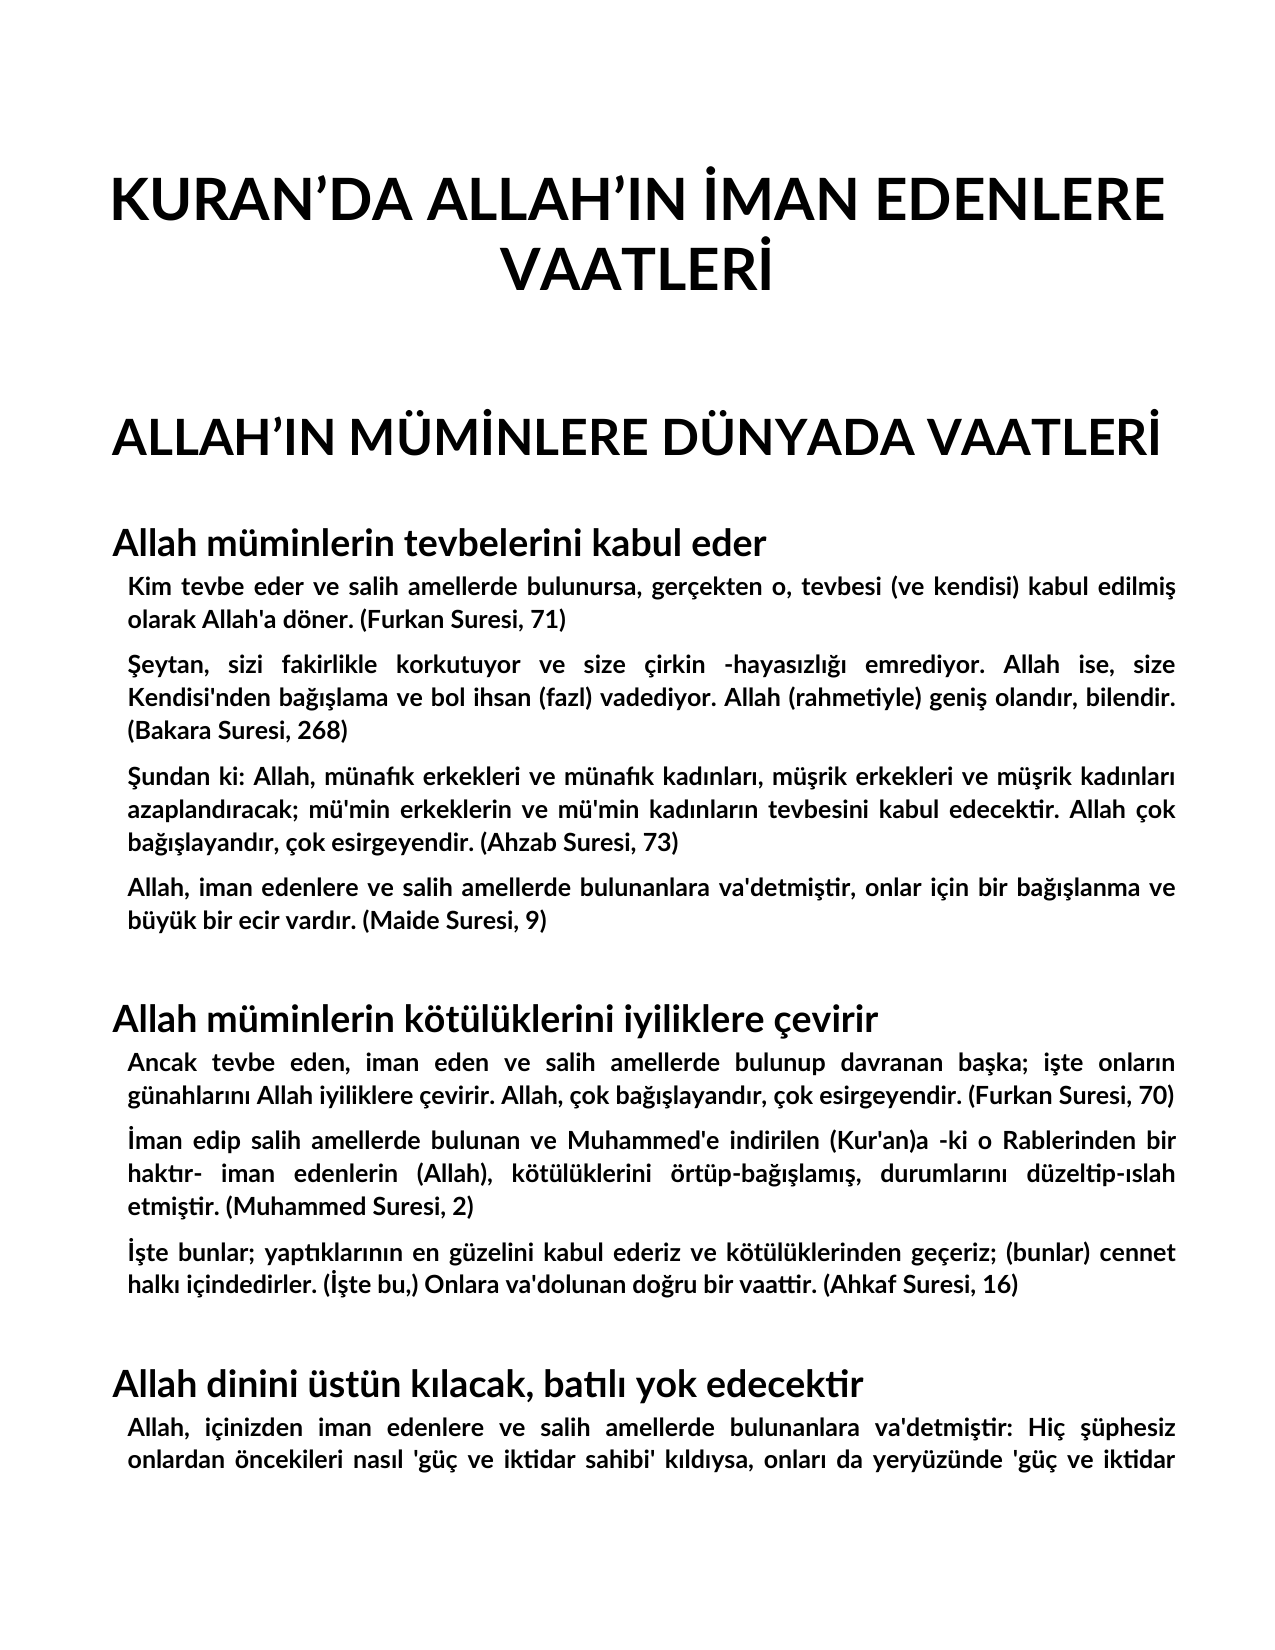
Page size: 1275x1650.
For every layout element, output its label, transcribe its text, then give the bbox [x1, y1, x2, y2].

text Kim tevbe eder ve salih amellerde bulunursa, gerçekten o, tevbesi (ve kendisi) kabul edilmiş olarak Allah'a döner. (Furkan Suresi, 71) [127, 571, 1177, 634]
text İman edip salih amellerde bulunan ve Muhammed'e indirilen (Kur'an)a -ki o Rablerinden bir haktır- iman edenlerin (Allah), kötülüklerini örtüp-bağışlamış, durumlarını düzeltip-ıslah etmiştir. (Muhammed Suresi, 2) [127, 1125, 1177, 1221]
text Allah, iman edenlere ve salih amellerde bulunanlara va'detmiştir, onlar için bir bağışlanma ve büyük bir ecir vardır. (Maide Suresi, 9) [127, 872, 1177, 934]
subtitle ALLAH’IN MÜMİNLERE DÜNYADA VAATLERİ [112, 406, 1200, 466]
text Allah, içinizden iman edenlere ve salih amellerde bulunanlara va'detmiştir: Hiç şüphesiz onlardan öncekileri nasıl 'güç ve iktidar sahibi' kıldıysa, onları da yeryüzünde 'güç ve iktidar [127, 1411, 1177, 1474]
subtitle Allah dinini üstün kılacak, batılı yok edecektir [112, 1360, 1200, 1405]
subtitle Allah müminlerin kötülüklerini iyiliklere çevirir [112, 995, 1200, 1040]
text Ancak tevbe eden, iman eden ve salih amellerde bulunup davranan başka; işte onların günahlarını Allah iyiliklere çevirir. Allah, çok bağışlayandır, çok esirgeyendir. (Furkan Suresi, 70) [127, 1047, 1177, 1109]
subtitle Allah müminlerin tevbelerini kabul eder [112, 519, 1200, 564]
subtitle KURAN’DA ALLAH’IN İMAN EDENLERE VAATLERİ [75, 162, 1200, 302]
text İşte bunlar; yaptıklarının en güzelini kabul ederiz ve kötülüklerinden geçeriz; (bunlar) cennet halkı içindedirler. (İşte bu,) Onlara va'dolunan doğru bir vaattir. (Ahkaf Suresi, 16) [127, 1236, 1177, 1299]
text Şundan ki: Allah, münafık erkekleri ve münafık kadınları, müşrik erkekleri ve müşrik kadınları azaplandıracak; mü'min erkeklerin ve mü'min kadınların tevbesini kabul edecektir. Allah çok bağışlayandır, çok esirgeyendir. (Ahzab Suresi, 73) [127, 760, 1177, 856]
text Şeytan, sizi fakirlikle korkutuyor ve size çirkin -hayasızlığı emrediyor. Allah ise, size Kendisi'nden bağışlama ve bol ihsan (fazl) vadediyor. Allah (rahmetiyle) geniş olandır, bilendir. (Bakara Suresi, 268) [127, 649, 1177, 745]
